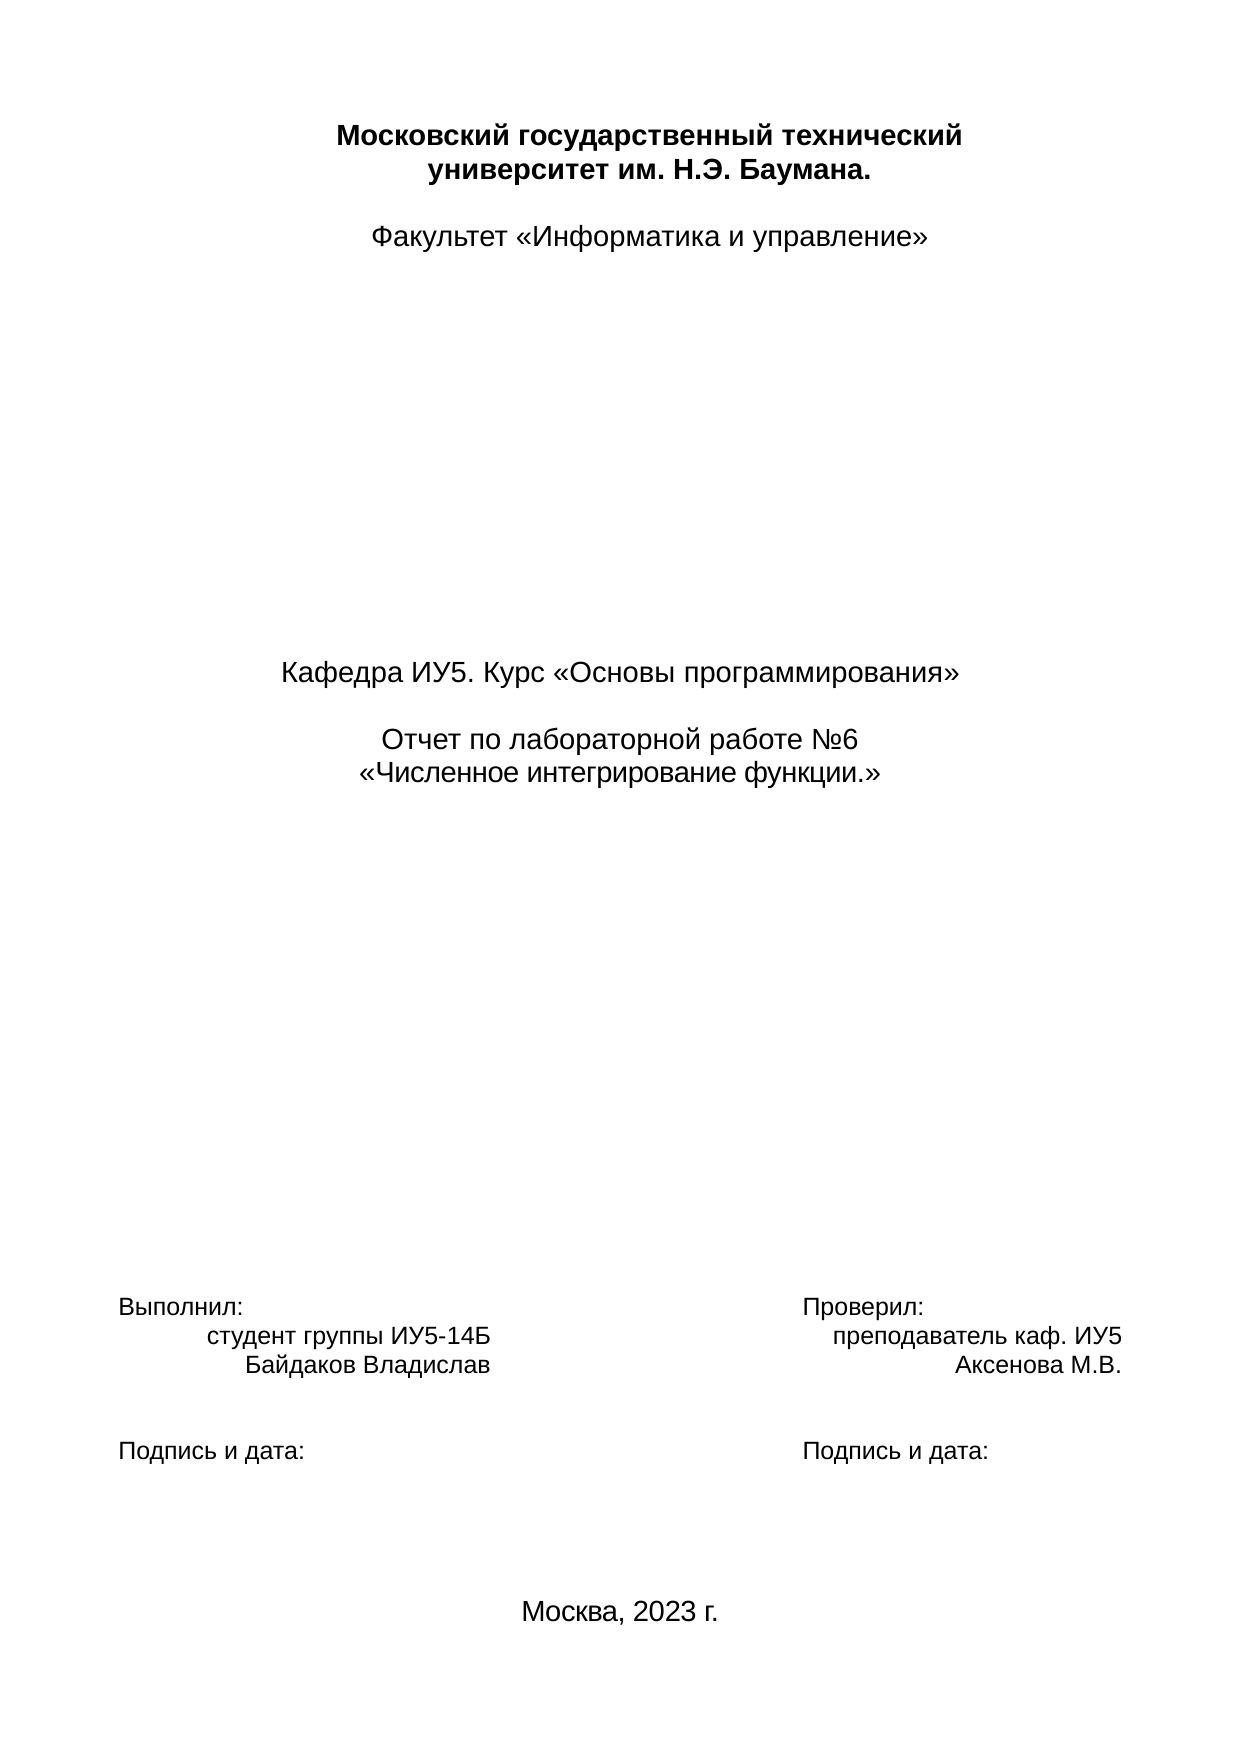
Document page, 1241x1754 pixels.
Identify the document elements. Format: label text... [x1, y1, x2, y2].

table_cell Байдаков Владислав [107, 1350, 502, 1436]
text Факультет «Информатика и управление» [118, 219, 1122, 252]
table_cell Подпись и дата: [791, 1436, 1133, 1493]
table_header Проверил: [791, 1292, 1133, 1321]
table_cell [502, 1321, 791, 1349]
table_cell [502, 1436, 791, 1493]
table_cell преподаватель каф. ИУ5 [791, 1321, 1133, 1349]
text Москва, 2023 г. [118, 1594, 1122, 1627]
table_cell Аксенова М.В. [791, 1350, 1133, 1436]
text Кафедра ИУ5. Курс «Основы программирования» [118, 655, 1122, 688]
table_cell [502, 1350, 791, 1436]
text университет им. Н.Э. Баумана. [118, 152, 1122, 185]
text Московский государственный технический [118, 118, 1122, 152]
table_header Выполнил: [107, 1292, 502, 1321]
table_cell студент группы ИУ5-14Б [107, 1321, 502, 1349]
text «Численное интегрирование функции.» [118, 755, 1122, 789]
table_cell Подпись и дата: [107, 1436, 502, 1493]
text Отчет по лабораторной работе №6 [118, 722, 1122, 755]
table_header [502, 1292, 791, 1321]
